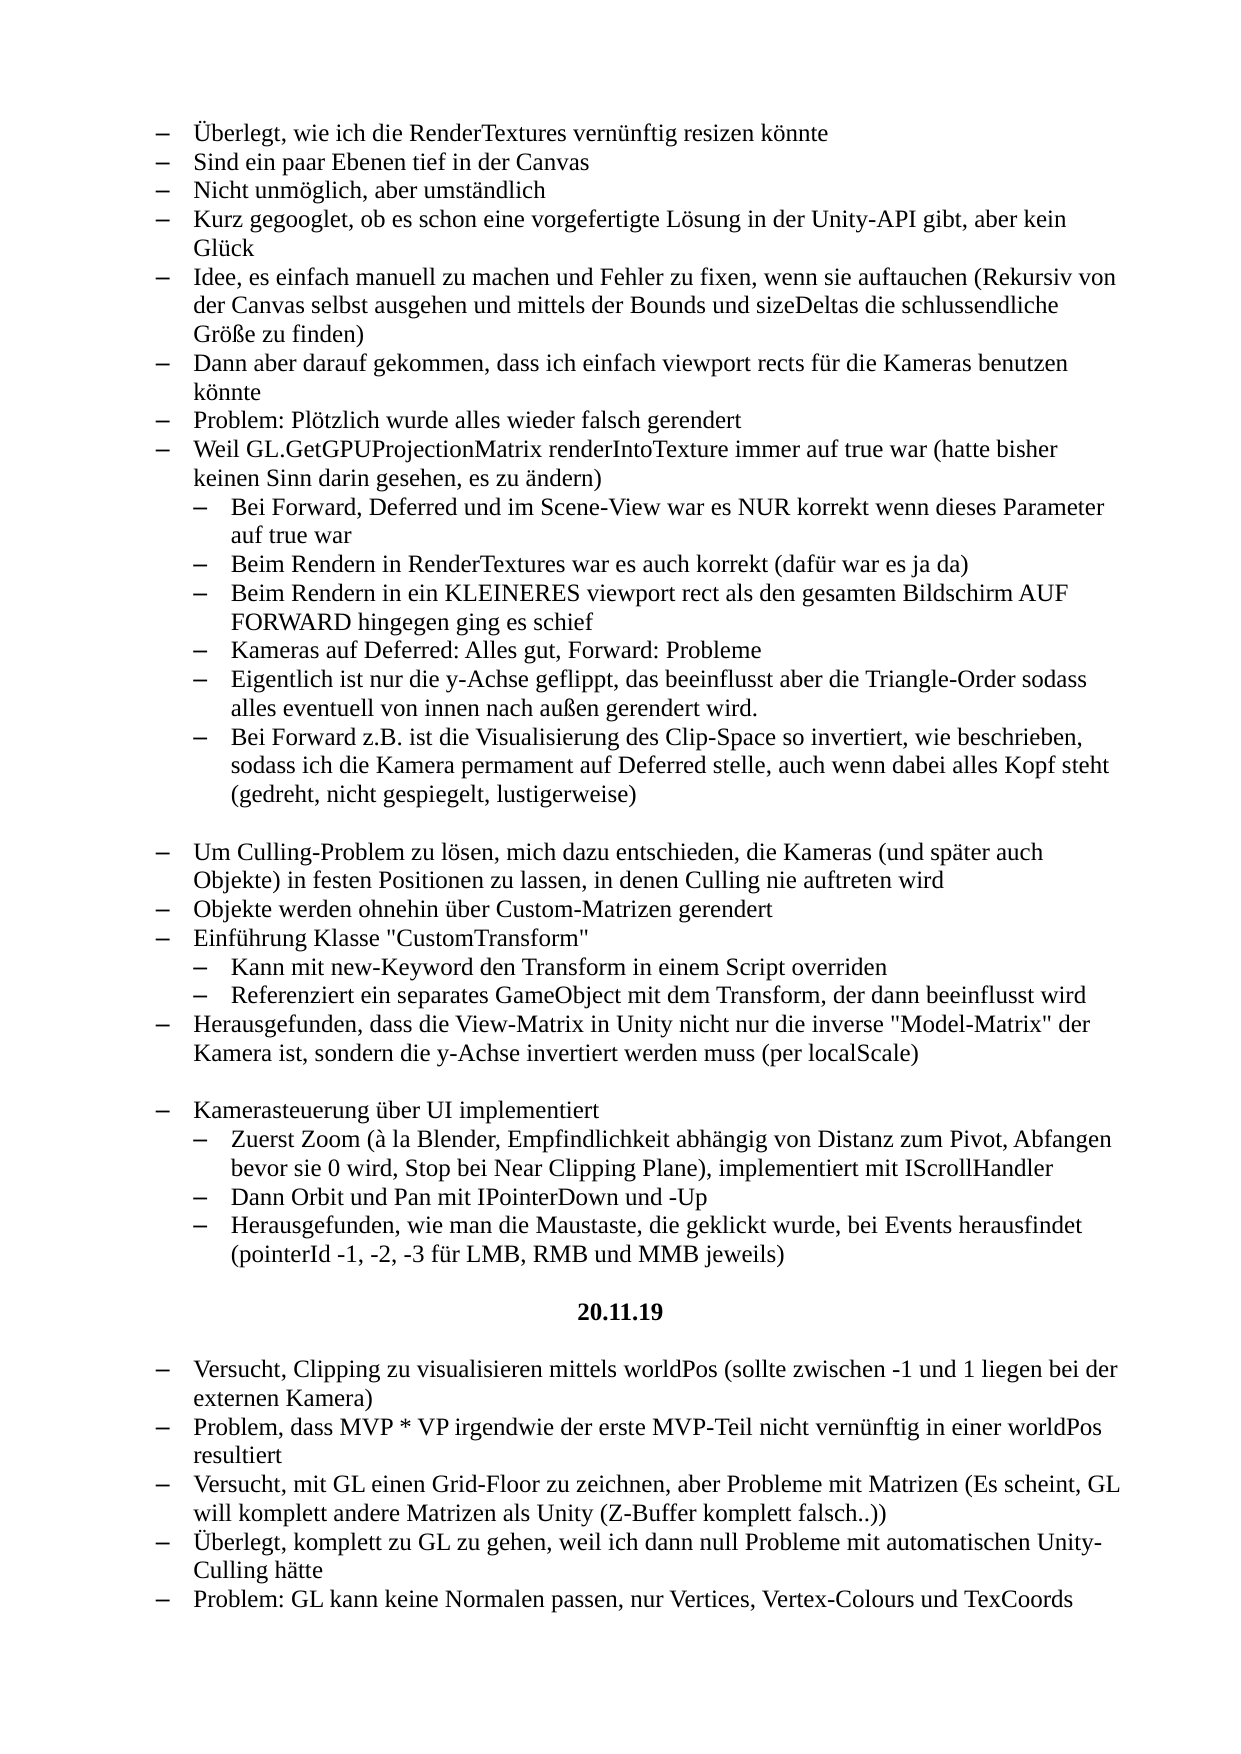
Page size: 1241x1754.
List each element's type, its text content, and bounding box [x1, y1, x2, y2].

list Herausgefunden, dass die View-Matrix in Unity nicht nur die inverse "Model-Matrix" der Kamera ist, sondern die y-Achse invertiert werden muss (per localScale) [156, 1009, 1122, 1067]
text 20.11.19 [118, 1297, 1122, 1326]
list Objekte werden ohnehin über Custom-Matrizen gerendert [156, 894, 1122, 923]
list Versucht, Clipping zu visualisieren mittels worldPos (sollte zwischen -1 und 1 liegen bei der externen Kamera) [156, 1354, 1122, 1412]
list Einführung Klasse "CustomTransform" [156, 923, 1122, 952]
list Kann mit new-Keyword den Transform in einem Script overriden [193, 952, 1122, 981]
list Kurz gegooglet, ob es schon eine vorgefertigte Lösung in der Unity-API gibt, aber kein Glück [156, 204, 1122, 262]
list Versucht, mit GL einen Grid-Floor zu zeichnen, aber Probleme mit Matrizen (Es scheint, GL will komplett andere Matrizen als Unity (Z-Buffer komplett falsch..)) [156, 1469, 1122, 1527]
list Nicht unmöglich, aber umständlich [156, 176, 1122, 204]
list Bei Forward, Deferred und im Scene-View war es NUR korrekt wenn dieses Parameter auf true war [193, 492, 1122, 549]
list Weil GL.GetGPUProjectionMatrix renderIntoTexture immer auf true war (hatte bisher keinen Sinn darin gesehen, es zu ändern) [156, 434, 1122, 492]
list Kameras auf Deferred: Alles gut, Forward: Probleme [193, 636, 1122, 664]
list Um Culling-Problem zu lösen, mich dazu entschieden, die Kameras (und später auch Objekte) in festen Positionen zu lassen, in denen Culling nie auftreten wird [156, 837, 1122, 894]
list Beim Rendern in RenderTextures war es auch korrekt (dafür war es ja da) [193, 549, 1122, 578]
list Kamerasteuerung über UI implementiert [156, 1096, 1122, 1124]
list Überlegt, komplett zu GL zu gehen, weil ich dann null Probleme mit automatischen Unity-Culling hätte [156, 1527, 1122, 1584]
list Bei Forward z.B. ist die Visualisierung des Clip-Space so invertiert, wie beschrieben, sodass ich die Kamera permament auf Deferred stelle, auch wenn dabei alles Kopf steht (gedreht, nicht gespiegelt, lustigerweise) [193, 722, 1122, 808]
list Zuerst Zoom (à la Blender, Empfindlichkeit abhängig von Distanz zum Pivot, Abfangen bevor sie 0 wird, Stop bei Near Clipping Plane), implementiert mit IScrollHandler [193, 1124, 1122, 1182]
list Problem: GL kann keine Normalen passen, nur Vertices, Vertex-Colours und TexCoords [156, 1584, 1122, 1613]
list Problem, dass MVP * VP irgendwie der erste MVP-Teil nicht vernünftig in einer worldPos resultiert [156, 1412, 1122, 1469]
list Sind ein paar Ebenen tief in der Canvas [156, 147, 1122, 176]
list Überlegt, wie ich die RenderTextures vernünftig resizen könnte [156, 118, 1122, 147]
list Dann aber darauf gekommen, dass ich einfach viewport rects für die Kameras benutzen könnte [156, 348, 1122, 406]
list Referenziert ein separates GameObject mit dem Transform, der dann beeinflusst wird [193, 981, 1122, 1009]
list Idee, es einfach manuell zu machen und Fehler zu fixen, wenn sie auftauchen (Rekursiv von der Canvas selbst ausgehen und mittels der Bounds und sizeDeltas die schlussendliche Größe zu finden) [156, 262, 1122, 348]
list Eigentlich ist nur die y-Achse geflippt, das beeinflusst aber die Triangle-Order sodass alles eventuell von innen nach außen gerendert wird. [193, 664, 1122, 722]
list Beim Rendern in ein KLEINERES viewport rect als den gesamten Bildschirm AUF FORWARD hingegen ging es schief [193, 578, 1122, 636]
list Herausgefunden, wie man die Maustaste, die geklickt wurde, bei Events herausfindet (pointerId -1, -2, -3 für LMB, RMB und MMB jeweils) [193, 1211, 1122, 1268]
list Problem: Plötzlich wurde alles wieder falsch gerendert [156, 406, 1122, 434]
list Dann Orbit und Pan mit IPointerDown und -Up [193, 1182, 1122, 1211]
